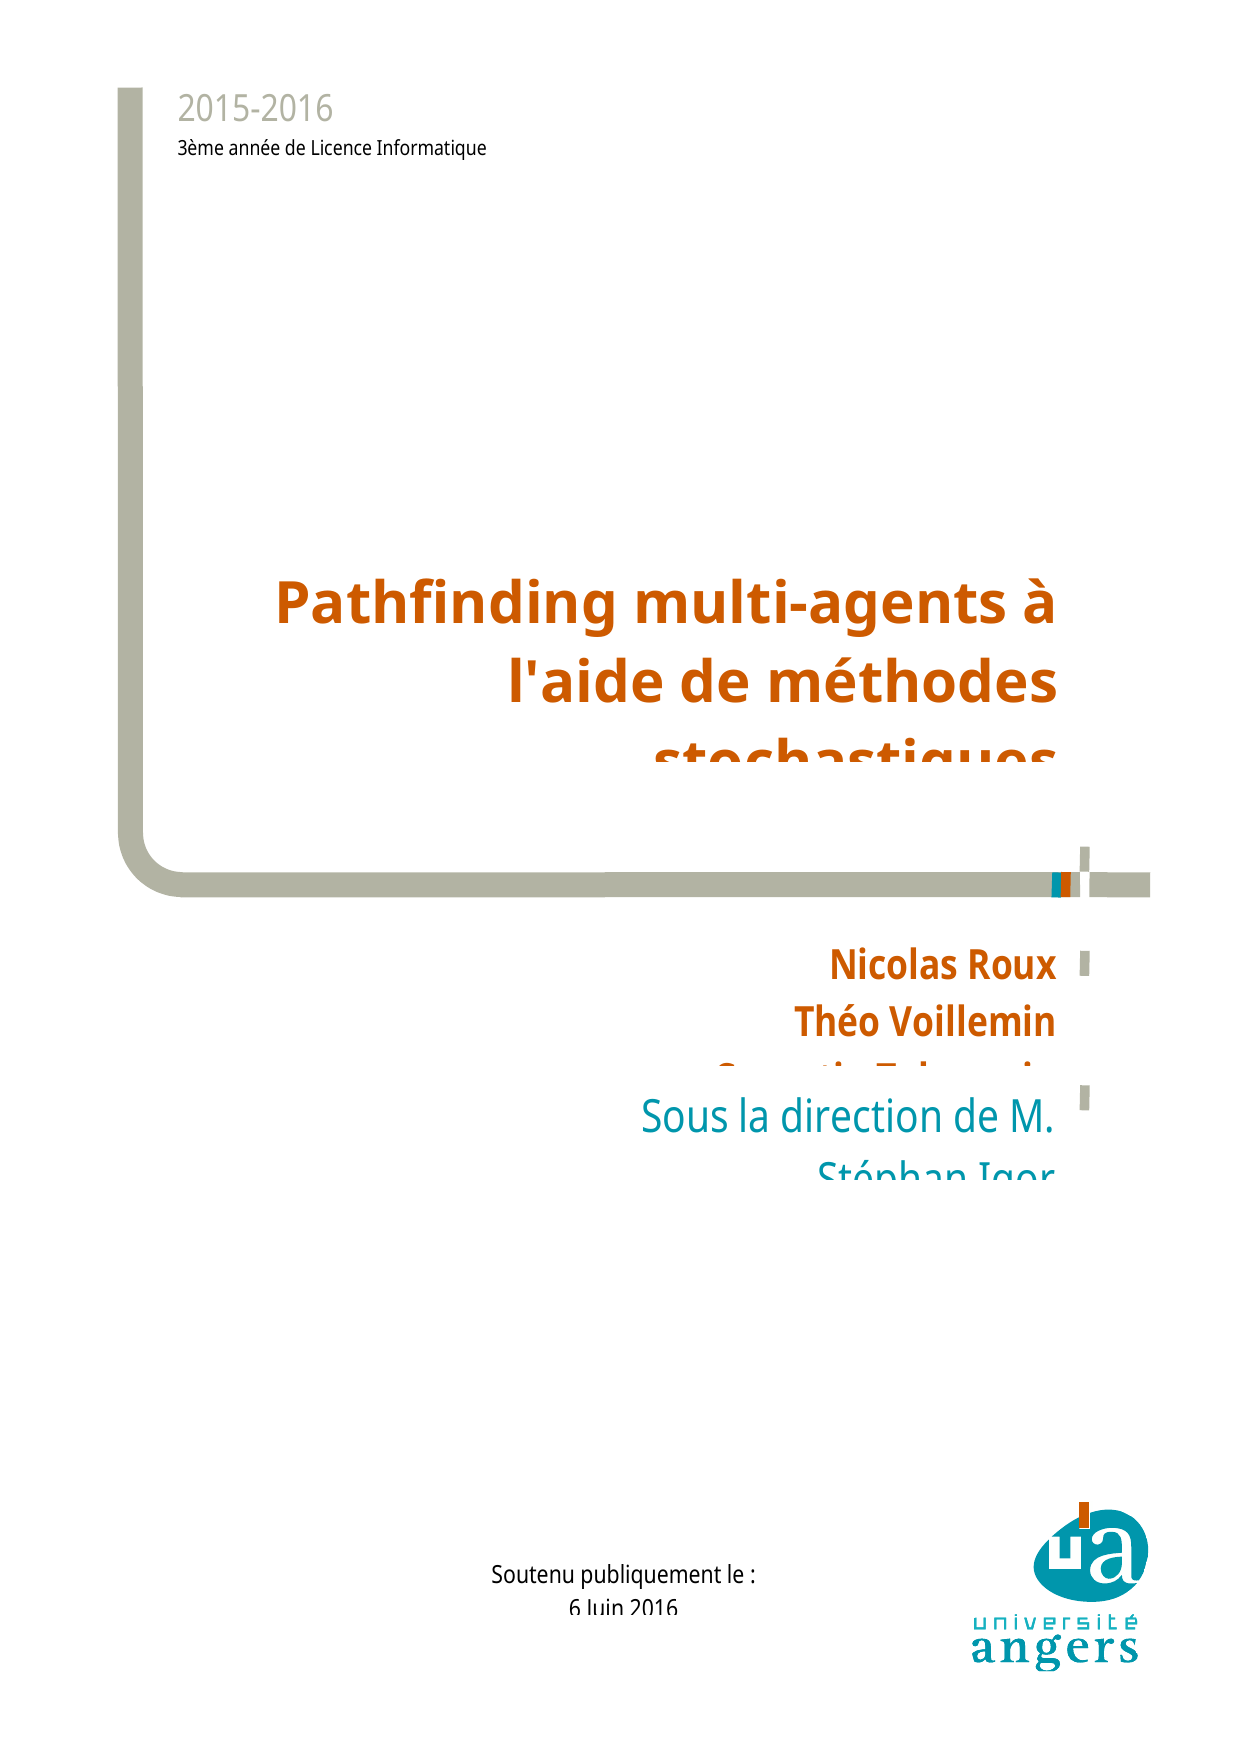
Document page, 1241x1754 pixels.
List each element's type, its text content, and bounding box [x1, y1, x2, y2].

text 2015-2016 [177, 82, 1051, 133]
text Sous la direction de M. [198, 1084, 1055, 1146]
text Pathfinding multi-agents à l'aide de méthodes stochastiques [186, 561, 1058, 762]
text Nicolas Roux [624, 935, 1057, 992]
text 6 Juin 2016 [311, 1590, 935, 1615]
text Théo Voillemin [624, 992, 1057, 1049]
text Soutenu publiquement le : [311, 1556, 935, 1590]
text 3ème année de Licence Informatique [177, 133, 1051, 161]
text Stéphan Igor [198, 1146, 1055, 1180]
text Corentin Talarmain [624, 1049, 1057, 1066]
